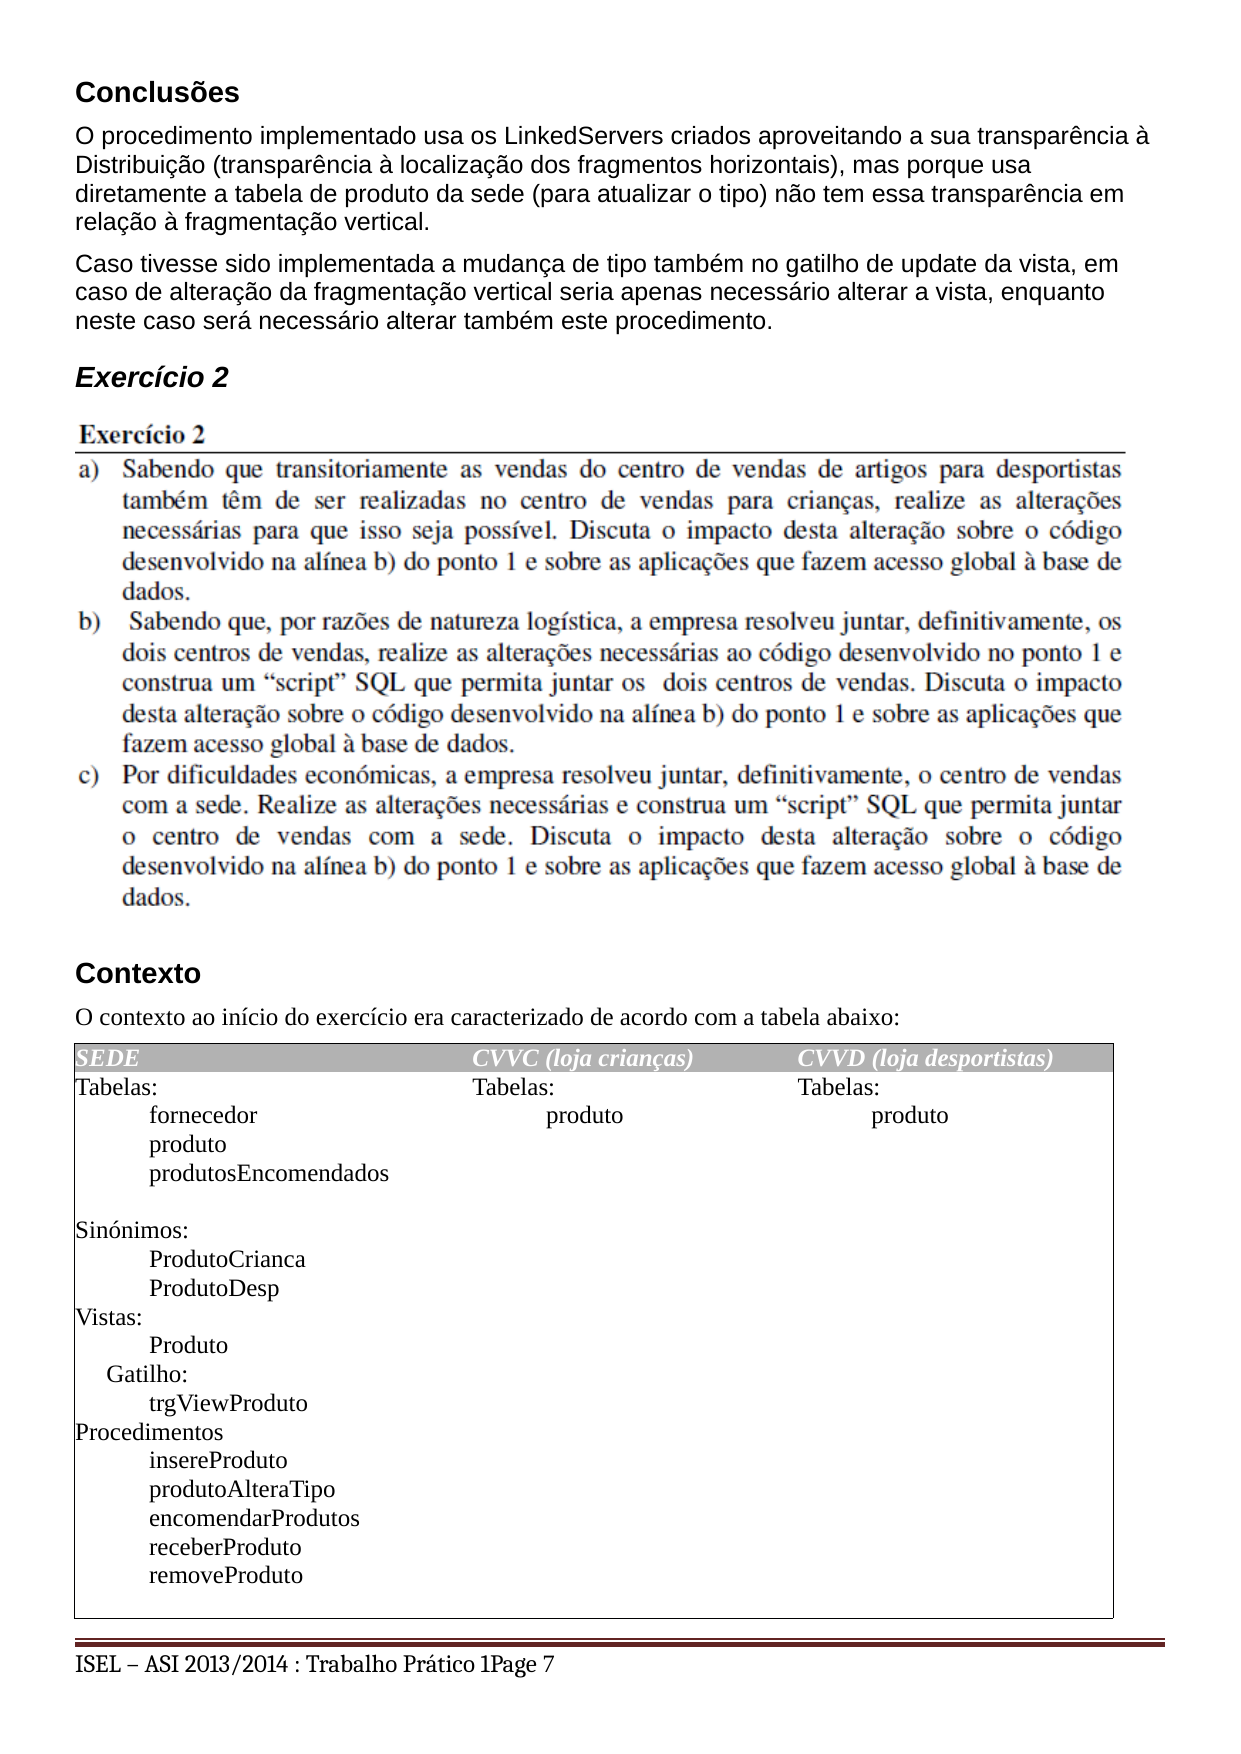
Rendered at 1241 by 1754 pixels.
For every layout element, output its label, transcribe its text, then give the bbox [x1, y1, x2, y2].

text Caso tivesse sido implementada a mudança de tipo também no gatilho de update da vista, em caso de alteração da fragmentação vertical seria apenas necessário alterar a vista, enquanto neste caso será necessário alterar também este procedimento. [75, 248, 1165, 335]
table_cell Tabelas: produto [796, 1072, 1113, 1216]
table_cell Sinónimos: ProdutoCrianca ProdutoDesp [75, 1216, 471, 1302]
table_header CVVC (loja crianças) [471, 1044, 796, 1072]
subtitle Contexto [75, 956, 1165, 989]
table_header SEDE [75, 1044, 471, 1072]
subtitle Conclusões [75, 75, 1165, 108]
text O contexto ao início do exercício era caracterizado de acordo com a tabela abaixo: [75, 1002, 1165, 1031]
table_cell [796, 1216, 1113, 1302]
table_header CVVD (loja desportistas) [796, 1044, 1113, 1072]
text O procedimento implementado usa os LinkedServers criados aproveitando a sua transparência à Distribuição (transparência à localização dos fragmentos horizontais), mas porque usa diretamente a tabela de produto da sede (para atualizar o tipo) não tem essa transparência em relação à fragmentação vertical. [75, 121, 1165, 236]
table_cell Tabelas: fornecedor produto produtosEncomendados [75, 1072, 471, 1216]
table_cell [796, 1302, 1113, 1417]
table_cell [471, 1417, 796, 1618]
table_cell [471, 1216, 796, 1302]
table_cell Procedimentos insereProduto produtoAlteraTipo encomendarProdutos receberProduto removeProduto [75, 1417, 471, 1618]
table_cell Vistas: Produto Gatilho: trgViewProduto [75, 1302, 471, 1417]
table_cell [471, 1302, 796, 1417]
subtitle Exercício 2 [75, 360, 1165, 393]
table_cell [796, 1417, 1113, 1618]
table_cell Tabelas: produto [471, 1072, 796, 1216]
